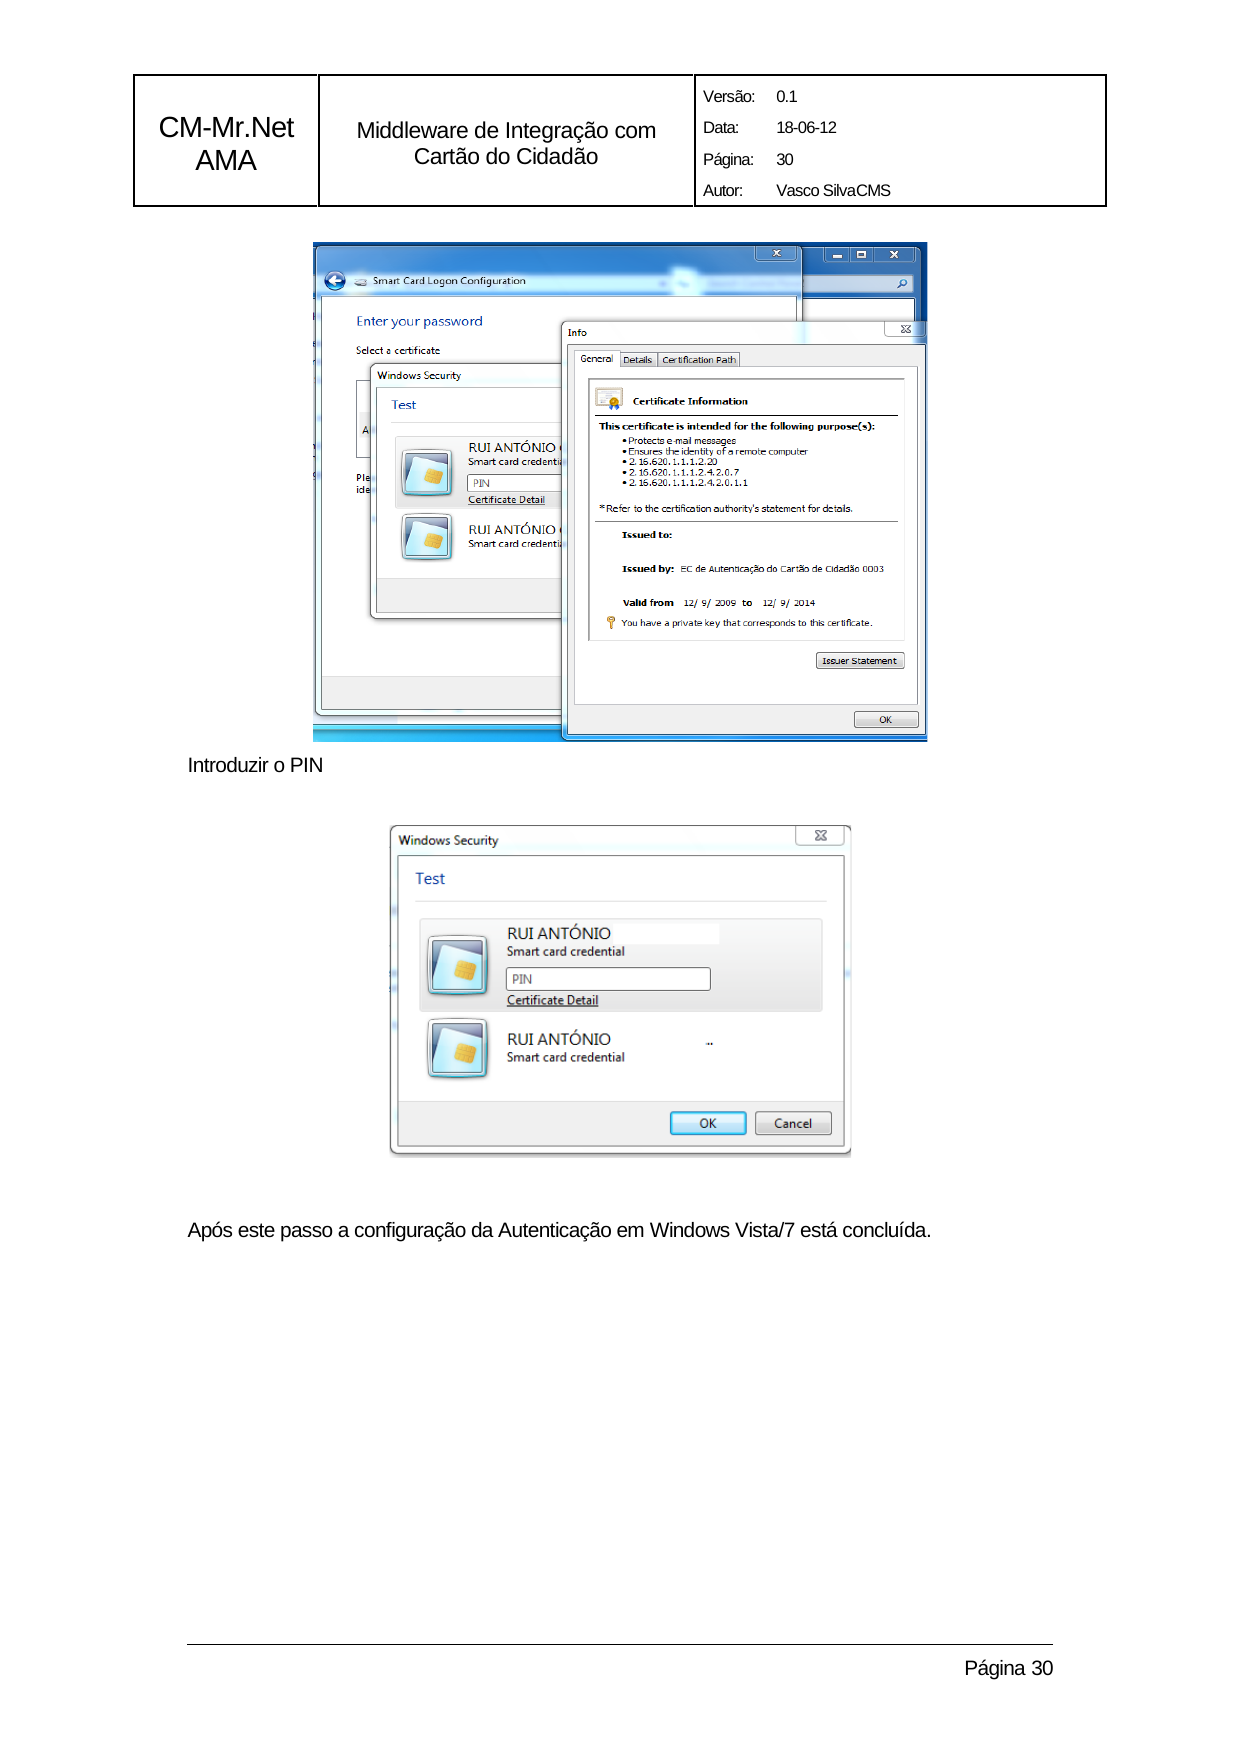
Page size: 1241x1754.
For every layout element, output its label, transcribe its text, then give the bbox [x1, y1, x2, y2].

picture [389, 825, 852, 1158]
picture [313, 242, 928, 742]
text Após este passo a configuração da Autenticação em Windows Vista/7 está concluída. [187, 1218, 1053, 1242]
text Introduzir o PIN [187, 242, 1053, 777]
